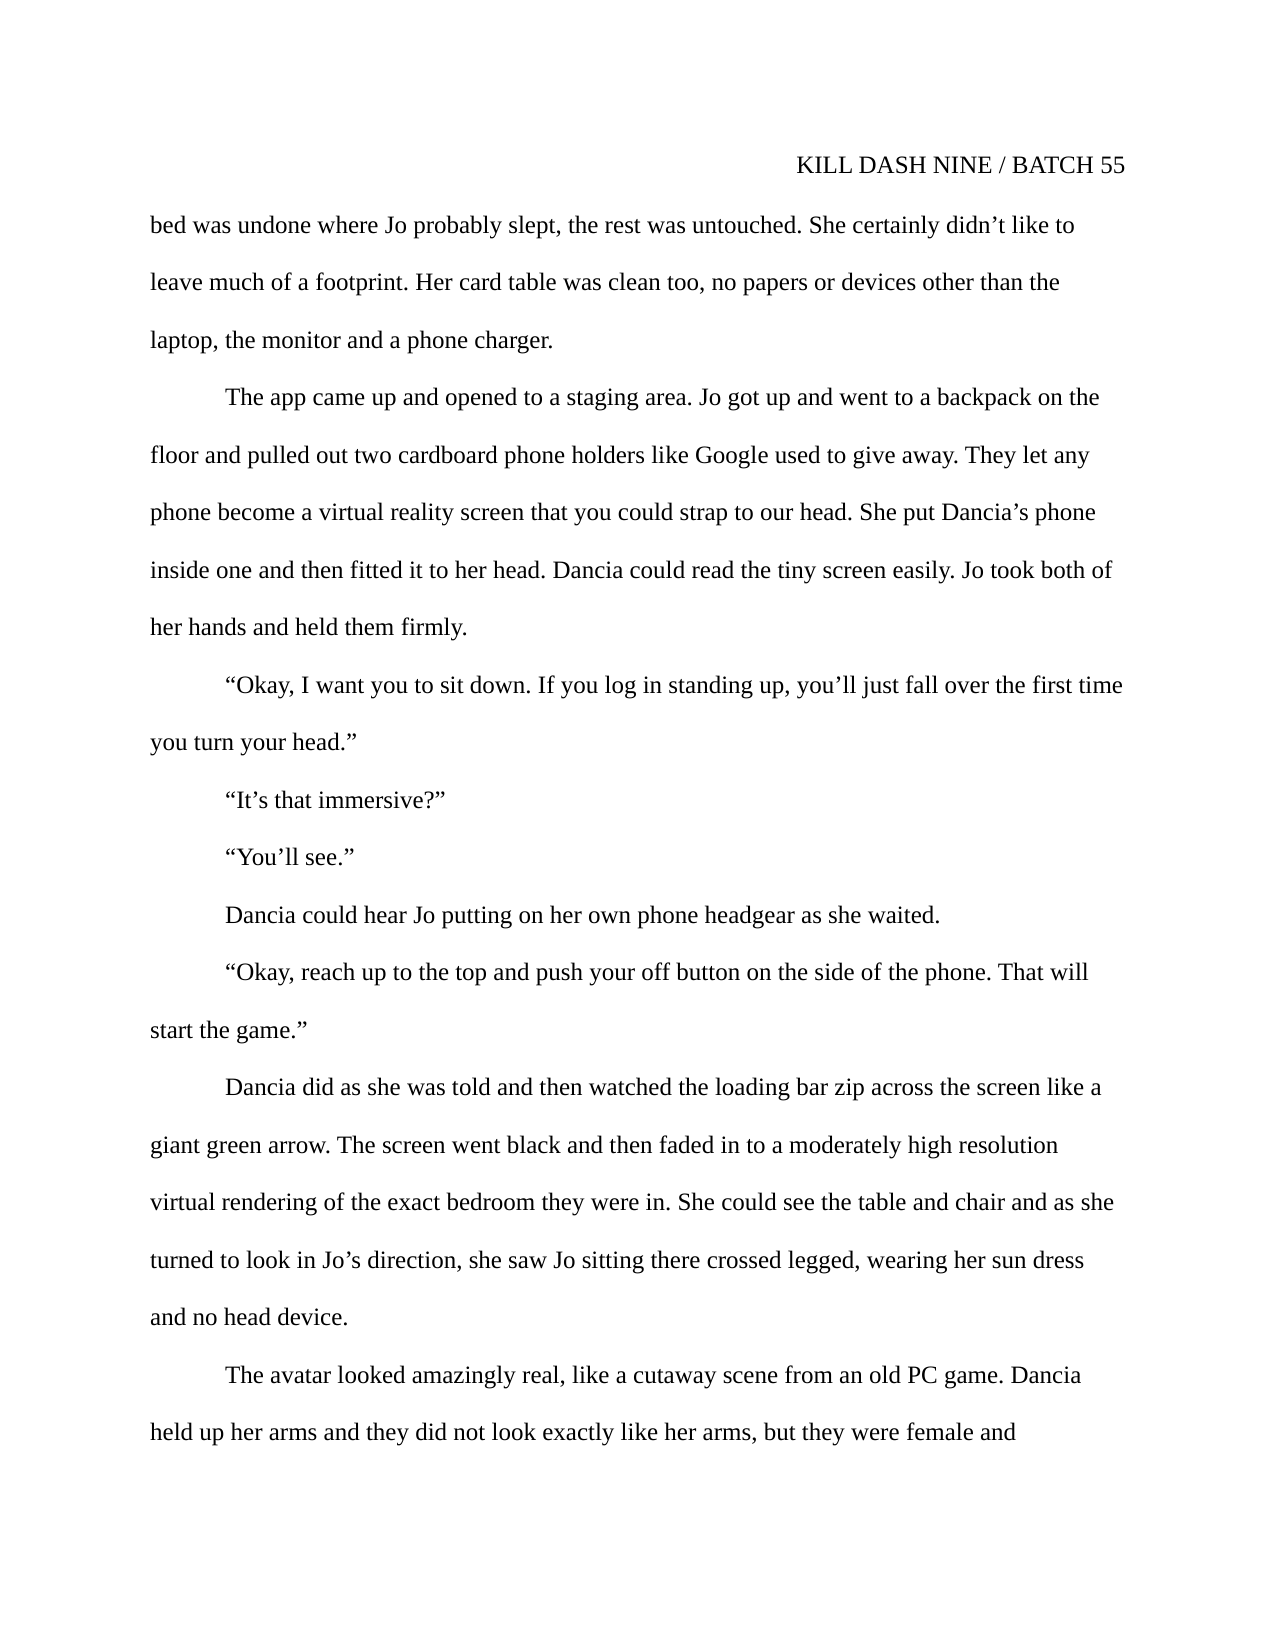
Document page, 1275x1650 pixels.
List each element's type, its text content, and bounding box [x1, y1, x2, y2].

text The app came up and opened to a staging area. Jo got up and went to a backpack on the floor and pulled out two cardboard phone holders like Google used to give away. They let any phone become a virtual reality screen that you could strap to our head. She put Dancia’s phone inside one and then fitted it to her head. Dancia could read the tiny screen easily. Jo took both of her hands and held them firmly. [150, 382, 1125, 641]
text Dancia did as she was told and then watched the loading bar zip across the screen like a giant green arrow. The screen went black and then faded in to a moderately high resolution virtual rendering of the exact bedroom they were in. She could see the table and chair and as she turned to look in Jo’s direction, she saw Jo sitting there crossed legged, wearing her sun dress and no head device. [150, 1072, 1125, 1331]
text Dancia could hear Jo putting on her own phone headgear as she waited. [150, 900, 1125, 929]
text “Okay, reach up to the top and push your off button on the side of the phone. That will start the game.” [150, 957, 1125, 1044]
text bed was undone where Jo probably slept, the rest was untouched. She certainly didn’t like to leave much of a footprint. Her card table was clean too, no papers or devices other than the laptop, the monitor and a phone charger. [150, 210, 1125, 354]
text “It’s that immersive?” [150, 785, 1125, 814]
text “Okay, I want you to sit down. If you log in standing up, you’ll just fall over the first time you turn your head.” [150, 670, 1125, 756]
text “You’ll see.” [150, 842, 1125, 871]
text The avatar looked amazingly real, like a cutaway scene from an old PC game. Dancia held up her arms and they did not look exactly like her arms, but they were female and [150, 1360, 1125, 1446]
